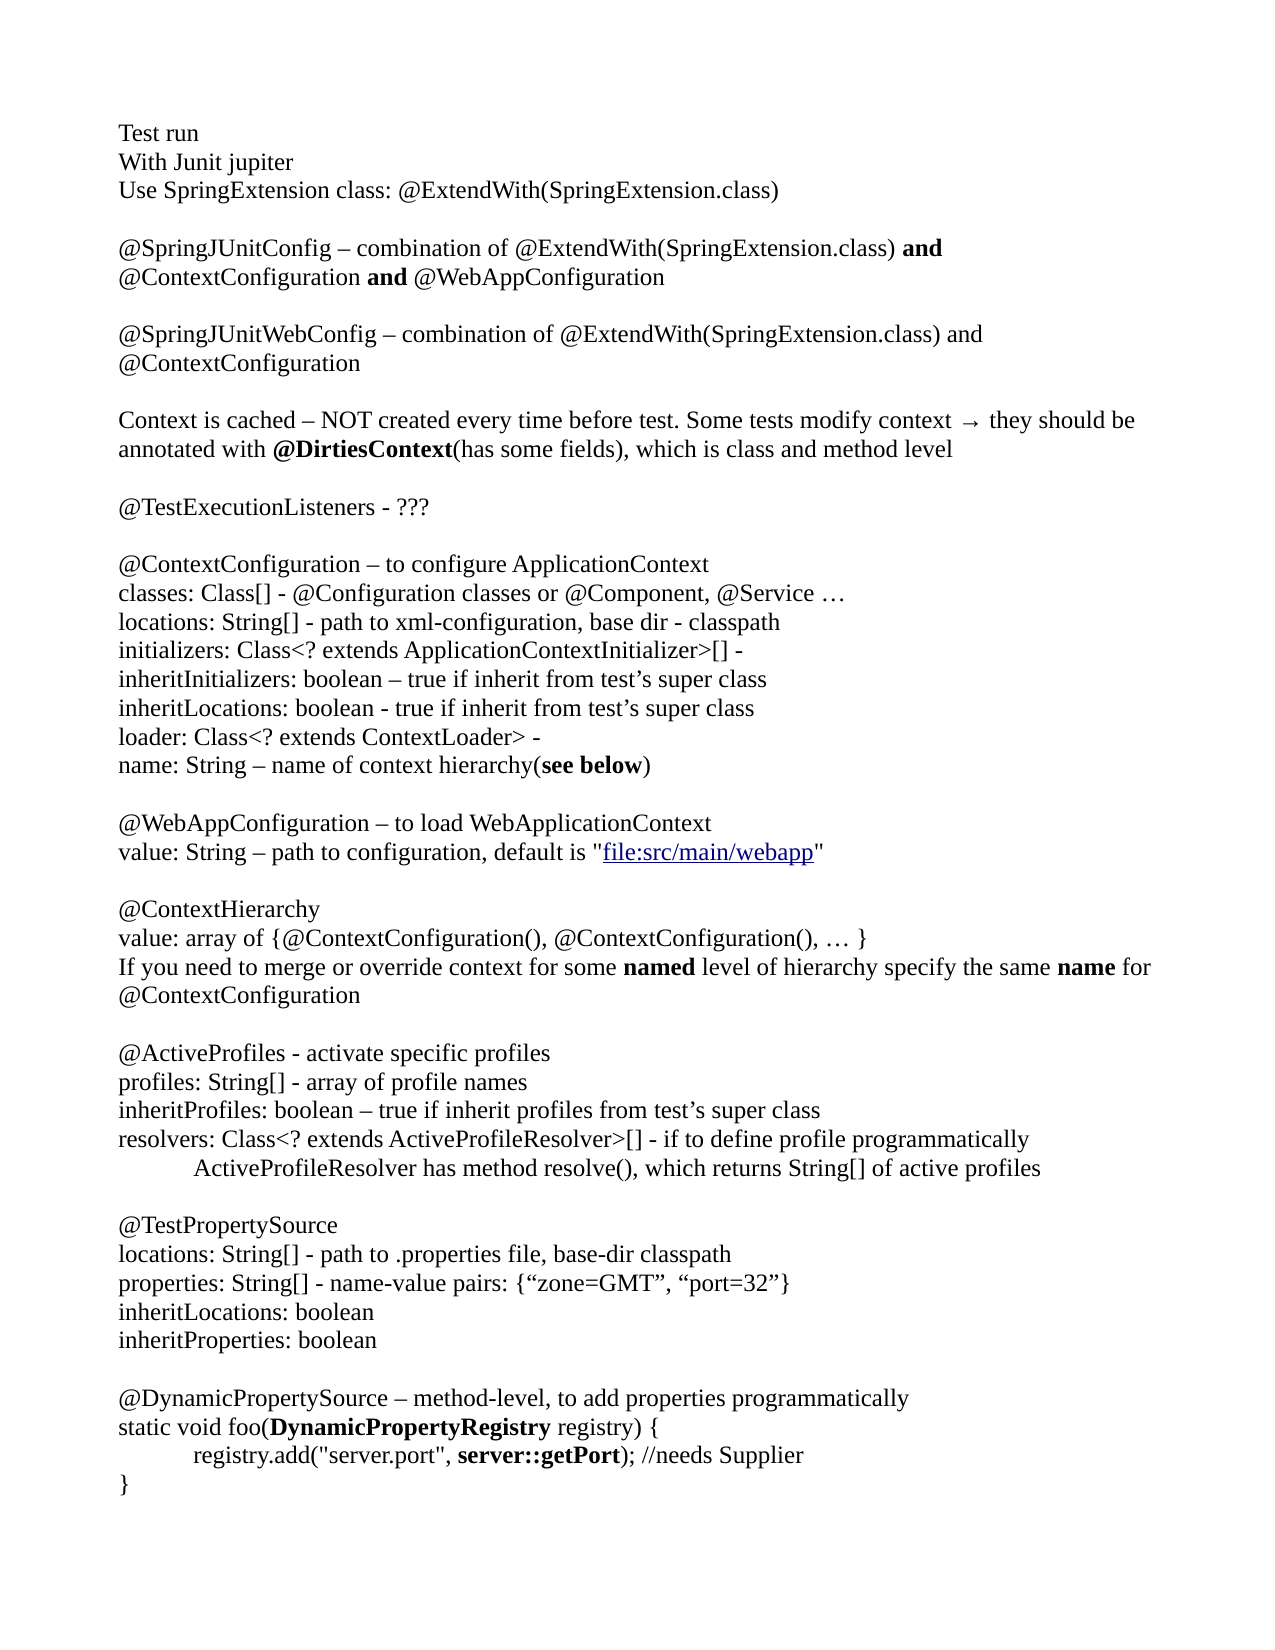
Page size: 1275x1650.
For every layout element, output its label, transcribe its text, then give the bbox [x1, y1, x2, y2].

text static void foo(DynamicPropertyRegistry registry) { [118, 1412, 1157, 1441]
text registry.add("server.port", server::getPort); //needs Supplier [118, 1441, 1157, 1469]
text ActiveProfileResolver has method resolve(), which returns String[] of active profiles [118, 1153, 1157, 1182]
text initializers: Class<? extends ApplicationContextInitializer>[] - [118, 636, 1157, 664]
text With Junit jupiter [118, 147, 1157, 176]
text locations: String[] - path to .properties file, base-dir classpath [118, 1239, 1157, 1268]
text @ActiveProfiles - activate specific profiles [118, 1038, 1157, 1067]
text @ContextConfiguration – to configure ApplicationContext [118, 549, 1157, 578]
text name: String – name of context hierarchy(see below) [118, 751, 1157, 779]
text If you need to merge or override context for some named level of hierarchy specify the same name for @ContextConfiguration [118, 952, 1157, 1009]
text inheritInitializers: boolean – true if inherit from test’s super class [118, 664, 1157, 693]
text @SpringJUnitConfig – combination of @ExtendWith(SpringExtension.class) and @ContextConfiguration and @WebAppConfiguration [118, 233, 1157, 291]
text @ContextHierarchy [118, 894, 1157, 923]
text inheritProperties: boolean [118, 1326, 1157, 1354]
text locations: String[] - path to xml-configuration, base dir - classpath [118, 607, 1157, 636]
text inheritLocations: boolean [118, 1297, 1157, 1326]
text classes: Class[] - @Configuration classes or @Component, @Service … [118, 578, 1157, 607]
text @DynamicPropertySource – method-level, to add properties programmatically [118, 1383, 1157, 1412]
text properties: String[] - name-value pairs: {“zone=GMT”, “port=32”} [118, 1268, 1157, 1297]
text @TestExecutionListeners - ??? [118, 492, 1157, 521]
text } [118, 1469, 1157, 1498]
text loader: Class<? extends ContextLoader> - [118, 722, 1157, 751]
text value: array of {@ContextConfiguration(), @ContextConfiguration(), … } [118, 923, 1157, 952]
text resolvers: Class<? extends ActiveProfileResolver>[] - if to define profile programmatically [118, 1124, 1157, 1153]
text @SpringJUnitWebConfig – combination of @ExtendWith(SpringExtension.class) and @ContextConfiguration [118, 319, 1157, 377]
text @TestPropertySource [118, 1211, 1157, 1239]
text Context is cached – NOT created every time before test. Some tests modify context → they should be annotated with @DirtiesContext(has some fields), which is class and method level [118, 406, 1157, 463]
text profiles: String[] - array of profile names [118, 1067, 1157, 1096]
text @WebAppConfiguration – to load WebApplicationContext [118, 808, 1157, 837]
text value: String – path to configuration, default is "file:src/main/webapp" [118, 837, 1157, 866]
text Test run [118, 118, 1157, 147]
text inheritLocations: boolean - true if inherit from test’s super class [118, 693, 1157, 722]
text Use SpringExtension class: @ExtendWith(SpringExtension.class) [118, 176, 1157, 204]
text inheritProfiles: boolean – true if inherit profiles from test’s super class [118, 1096, 1157, 1124]
